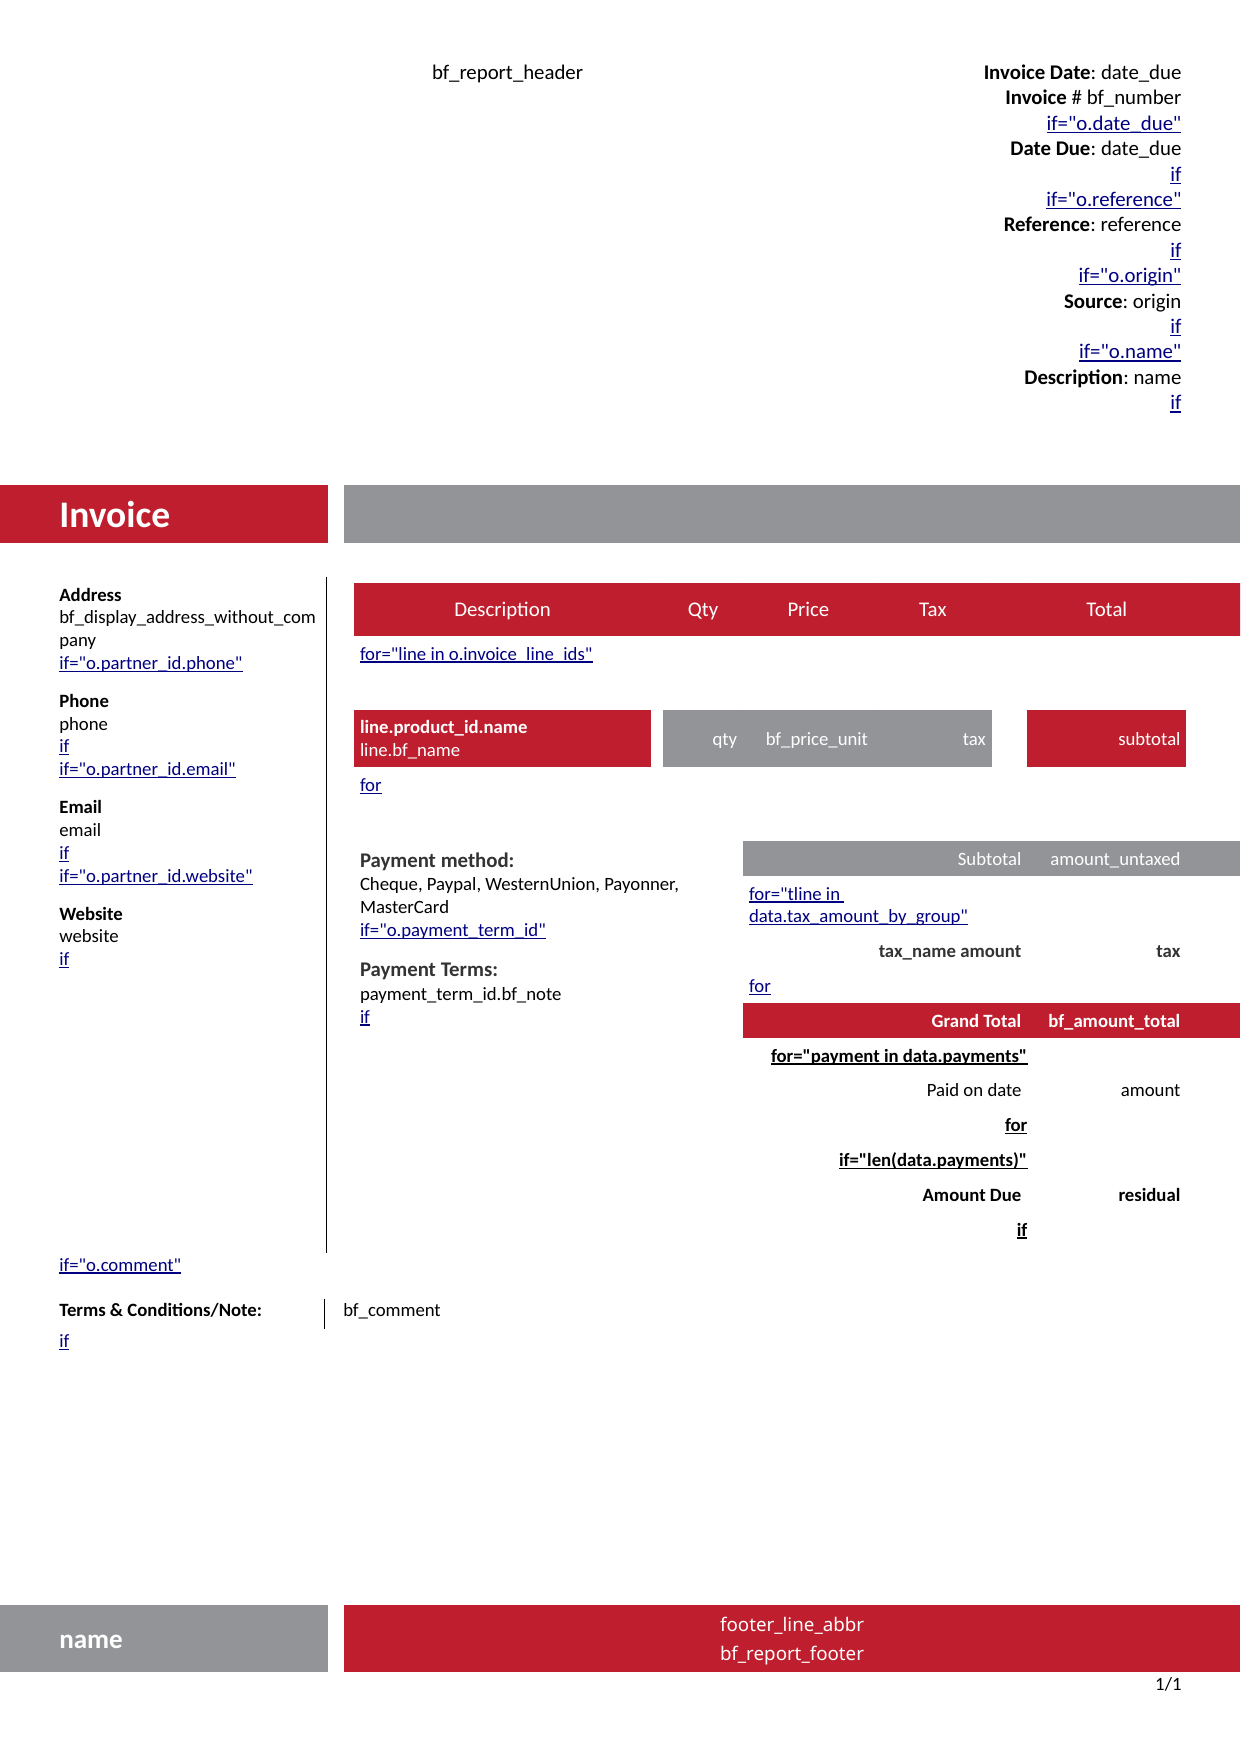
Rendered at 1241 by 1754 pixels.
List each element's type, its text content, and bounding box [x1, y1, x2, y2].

table_cell Payment method: Cheque, Paypal, WesternUnion, Payonner, MasterCard if="o.payment_term_id" Payment Terms: payment_term_id.bf_note if [354, 841, 743, 1247]
table_cell bf_price_unit [743, 710, 873, 767]
table_cell [1027, 1142, 1186, 1177]
table_cell [1027, 968, 1186, 1003]
table_cell for [354, 767, 651, 804]
table_cell [663, 636, 743, 673]
table_header [992, 583, 1027, 636]
table_cell [1186, 1038, 1240, 1073]
text if="o.comment" [59, 1253, 1181, 1276]
table_cell [1027, 876, 1186, 933]
table_header [327, 577, 354, 1253]
table_cell [1027, 1212, 1186, 1247]
table_header [1187, 583, 1239, 636]
table_cell [743, 636, 874, 673]
table_cell [992, 804, 1027, 841]
table_cell amount_untaxed [1028, 841, 1186, 876]
table_cell for [743, 1108, 1027, 1142]
table_cell [743, 673, 874, 709]
table_cell [651, 804, 663, 841]
table_cell if="len(data.payments)" [743, 1142, 1027, 1177]
table_cell [1186, 934, 1240, 968]
table_header [354, 577, 1240, 583]
table_header Address bf_display_address_without_company if="o.partner_id.phone" Phone phone if if="o.partner_id.email" Email email if if="o.partner_id.website" Website website if [0, 577, 326, 1253]
table_cell tax_name amount [743, 934, 1027, 968]
table_cell [1027, 1108, 1186, 1142]
table_cell [651, 636, 663, 673]
table_cell [992, 636, 1027, 673]
table_cell [1186, 710, 1240, 767]
table_header bf_comment [343, 1299, 1181, 1329]
table_cell [992, 710, 1027, 767]
table_cell for [743, 968, 1027, 1003]
table_cell [354, 673, 651, 709]
table_cell [663, 673, 743, 709]
table_cell [651, 673, 663, 709]
table_header Tax [874, 583, 991, 636]
table_header Invoice [0, 485, 328, 543]
table_cell [743, 804, 874, 841]
table_cell bf_amount_total [1028, 1003, 1186, 1038]
table_header Description [354, 583, 651, 636]
table_cell [1027, 673, 1186, 709]
table_header Price [743, 583, 873, 636]
table_cell [663, 767, 743, 804]
table_cell [1027, 636, 1186, 673]
table_header [354, 1247, 1240, 1253]
table_cell for="payment in data.payments" [743, 1038, 1027, 1073]
table_cell [1187, 1003, 1240, 1038]
table_cell line.product_id.name line.bf_name [354, 710, 651, 767]
table_cell [1027, 804, 1186, 841]
table_header [344, 485, 1240, 543]
table_cell Grand Total [743, 1003, 1027, 1038]
table_cell Amount Due [743, 1177, 1027, 1212]
table_cell Paid on date [743, 1073, 1027, 1107]
table_header Terms & Conditions/Note: [59, 1299, 324, 1329]
table_cell [1186, 1142, 1240, 1177]
table_cell [1186, 767, 1240, 804]
table_cell [1186, 1108, 1240, 1142]
table_cell [1027, 767, 1186, 804]
table_cell [1186, 804, 1240, 841]
table_cell [874, 767, 992, 804]
table_cell amount [1027, 1073, 1186, 1107]
table_cell [663, 804, 743, 841]
table_cell [743, 767, 874, 804]
table_cell [1186, 876, 1240, 933]
table_cell Subtotal [743, 841, 1027, 876]
table_cell tax [1027, 934, 1186, 968]
table_cell [1186, 1177, 1240, 1212]
table_cell [874, 804, 992, 841]
table_cell for="tline in data.tax_amount_by_group" [743, 876, 1027, 933]
table_cell [992, 673, 1027, 709]
table_cell for="line in o.invoice_line_ids" [354, 636, 651, 673]
table_cell [354, 804, 651, 841]
table_cell [1186, 1212, 1240, 1247]
table_cell tax [874, 710, 992, 767]
table_cell [1187, 841, 1240, 876]
text if [59, 1329, 1181, 1352]
table_cell [1186, 1073, 1240, 1107]
table_cell [1186, 673, 1240, 709]
table_header Qty [663, 583, 742, 636]
table_cell [651, 710, 663, 767]
table_cell [1186, 636, 1240, 673]
table_header [328, 485, 344, 543]
table_cell [651, 767, 663, 804]
table_cell [874, 673, 992, 709]
table_cell qty [663, 710, 742, 767]
table_cell [1027, 1038, 1186, 1073]
table_cell residual [1027, 1177, 1186, 1212]
table_cell [1186, 968, 1240, 1003]
table_header [325, 1299, 343, 1329]
table_cell [992, 767, 1027, 804]
table_header Total [1028, 583, 1186, 636]
table_cell [874, 636, 992, 673]
table_cell subtotal [1027, 710, 1186, 767]
table_header [652, 583, 662, 636]
table_cell if [743, 1212, 1027, 1247]
